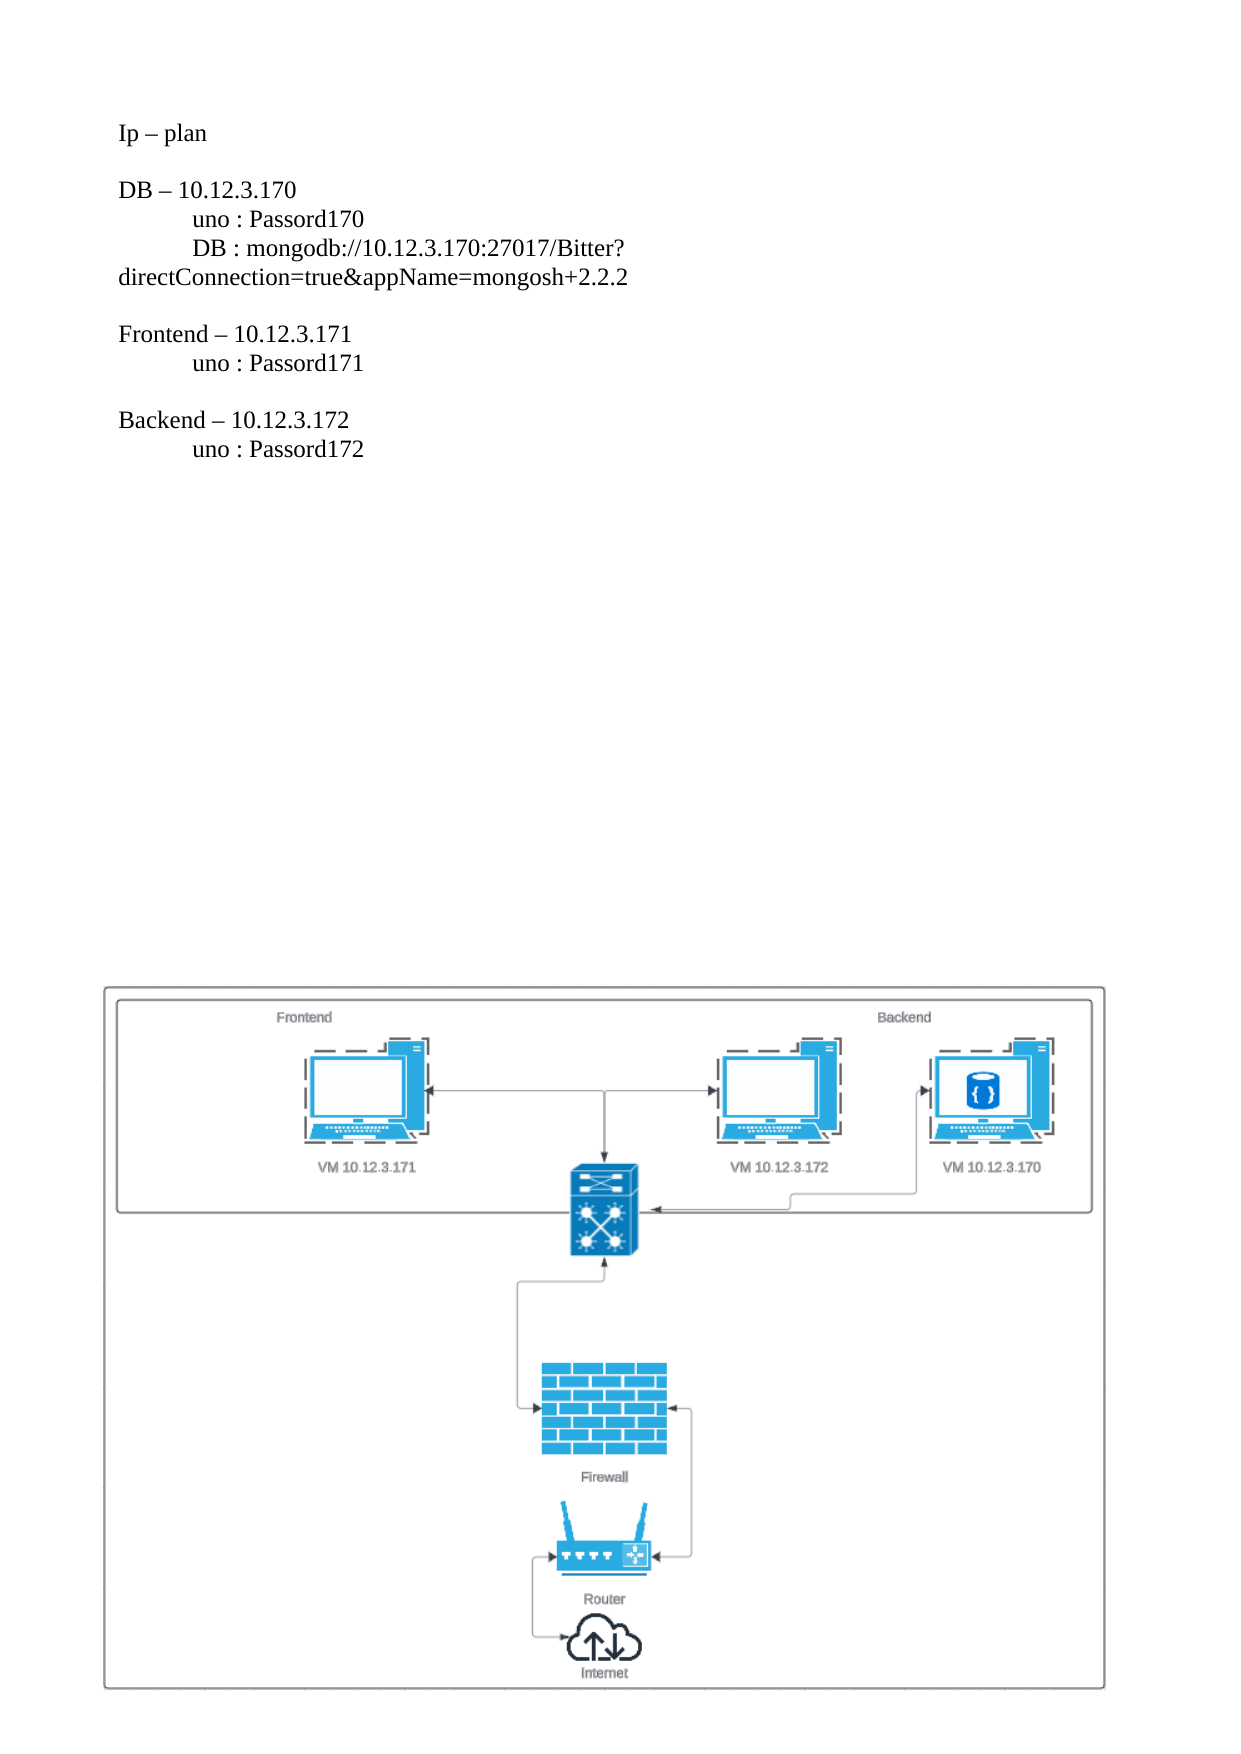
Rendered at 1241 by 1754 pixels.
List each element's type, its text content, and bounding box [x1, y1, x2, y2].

picture [102, 986, 1107, 1691]
text Frontend – 10.12.3.171 [118, 319, 1122, 348]
text Ip – plan [118, 118, 1122, 147]
text Backend – 10.12.3.172 uno : Passord172 [118, 406, 1122, 463]
text DB : mongodb://10.12.3.170:27017/Bitter?directConnection=true&appName=mongosh+2.2.2 [118, 233, 1122, 319]
text uno : Passord171 [118, 348, 1122, 377]
text DB – 10.12.3.170 uno : Passord170 [118, 176, 1122, 233]
